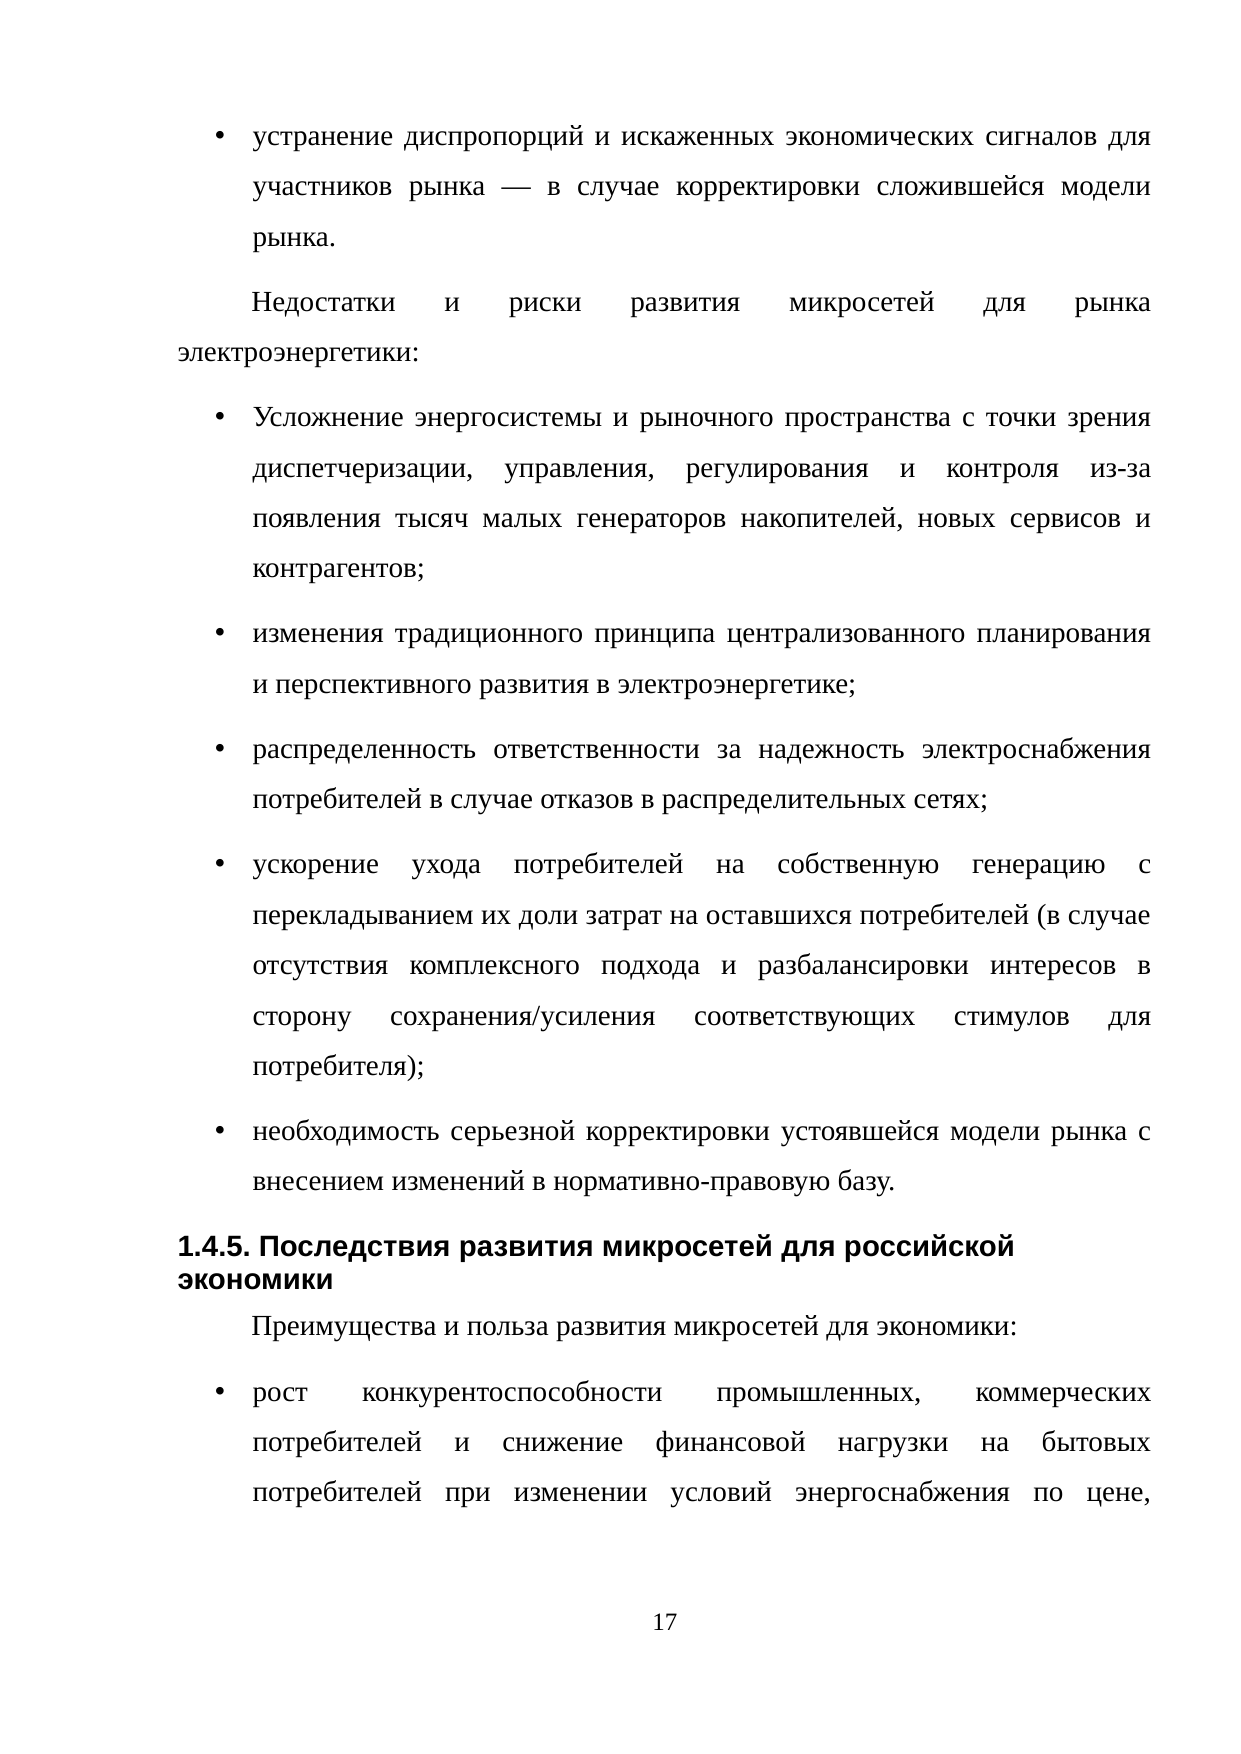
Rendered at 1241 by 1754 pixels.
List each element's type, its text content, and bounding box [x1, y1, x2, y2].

list Усложнение энергосистемы и рыночного пространства с точки зрения диспетчеризации, управления, регулирования и контроля из-за появления тысяч малых генераторов накопителей, новых сервисов и контрагентов; [215, 399, 1152, 584]
text Недостатки и риски развития микросетей для рынка электроэнергетики: [177, 284, 1152, 368]
list ускорение ухода потребителей на собственную генерацию с перекладыванием их доли затрат на оставшихся потребителей (в случае отсутствия комплексного подхода и разбалансировки интересов в сторону сохранения/усиления соответствующих стимулов для потребителя); [215, 847, 1152, 1081]
subtitle 1.4.5. Последствия развития микросетей для российской экономики [177, 1228, 1152, 1296]
text Преимущества и польза развития микросетей для экономики: [177, 1308, 1152, 1342]
list необходимость серьезной корректировки устоявшейся модели рынка с внесением изменений в нормативно-правовую базу. [215, 1113, 1152, 1197]
list устранение диспропорций и искаженных экономических сигналов для участников рынка — в случае корректировки сложившейся модели рынка. [215, 118, 1152, 252]
list изменения традиционного принципа централизованного планирования и перспективного развития в электроэнергетике; [215, 616, 1152, 699]
list рост конкурентоспособности промышленных, коммерческих потребителей и снижение финансовой нагрузки на бытовых потребителей при изменении условий энергоснабжения по цене, [215, 1374, 1152, 1508]
list распределенность ответственности за надежность электроснабжения потребителей в случае отказов в распределительных сетях; [215, 731, 1152, 815]
